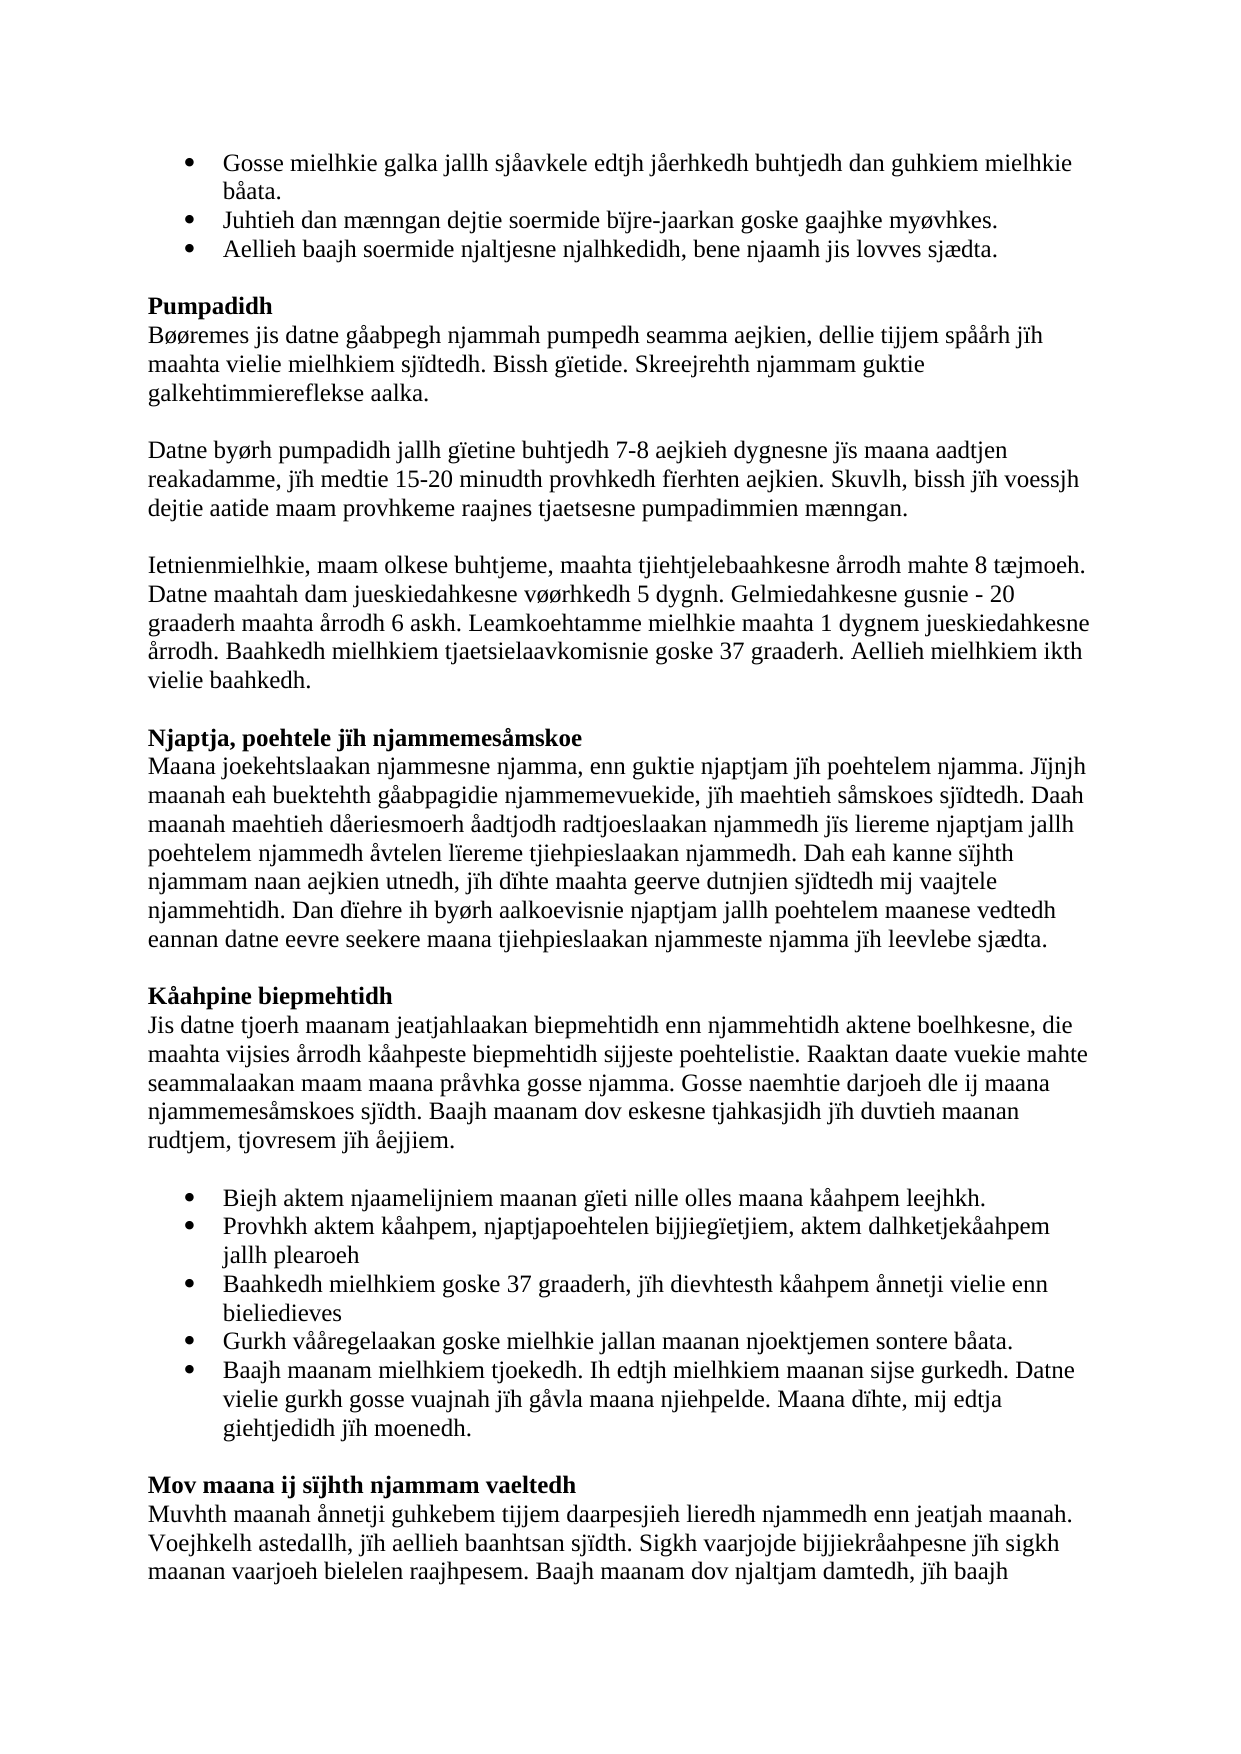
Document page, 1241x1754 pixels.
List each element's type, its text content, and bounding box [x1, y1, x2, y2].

list Provhkh aktem kåahpem, njaptjapoehtelen bijjiegïetjiem, aktem dalhketjekåahpem jallh plearoeh [185, 1211, 1093, 1269]
list Gurkh vååregelaakan goske mielhkie jallan maanan njoektjemen sontere båata. [185, 1326, 1093, 1355]
list Biejh aktem njaamelijniem maanan gïeti nille olles maana kåahpem leejhkh. [185, 1183, 1093, 1211]
text Mov maana ij sïjhth njammam vaeltedh [148, 1470, 1093, 1499]
text Muvhth maanah ånnetji guhkebem tijjem daarpesjieh lieredh njammedh enn jeatjah maanah. Voejhkelh astedallh, jïh aellieh baanhtsan sjïdth. Sigkh vaarjojde bijjiekråahpesne jïh sigkh maanan vaarjoeh bielelen raajhpesem. Baajh maanam dov njaltjam damtedh, jïh baajh [148, 1499, 1093, 1585]
text Pumpadidh [148, 291, 1093, 320]
text Njaptja, poehtele jïh njammemesåmskoe [148, 723, 1093, 751]
text Ietnienmielhkie, maam olkese buhtjeme, maahta tjiehtjelebaahkesne årrodh mahte 8 tæjmoeh. Datne maahtah dam jueskiedahkesne vøørhkedh 5 dygnh. Gelmiedahkesne gusnie - 20 graaderh maahta årrodh 6 askh. Leamkoehtamme mielhkie maahta 1 dygnem jueskiedahkesne årrodh. Baahkedh mielhkiem tjaetsielaavkomisnie goske 37 graaderh. Aellieh mielhkiem ikth vielie baahkedh. [148, 550, 1093, 694]
text Jis datne tjoerh maanam jeatjahlaakan biepmehtidh enn njammehtidh aktene boelhkesne, die maahta vijsies årrodh kåahpeste biepmehtidh sijjeste poehtelistie. Raaktan daate vuekie mahte seammalaakan maam maana pråvhka gosse njamma. Gosse naemhtie darjoeh dle ij maana njammemesåmskoes sjïdth. Baajh maanam dov eskesne tjahkasjidh jïh duvtieh maanan rudtjem, tjovresem jïh åejjiem. [148, 1010, 1093, 1154]
text Datne byørh pumpadidh jallh gïetine buhtjedh 7-8 aejkieh dygnesne jïs maana aadtjen reakadamme, jïh medtie 15-20 minudth provhkedh fïerhten aejkien. Skuvlh, bissh jïh voessjh dejtie aatide maam provhkeme raajnes tjaetsesne pumpadimmien mænngan. [148, 435, 1093, 521]
text Maana joekehtslaakan njammesne njamma, enn guktie njaptjam jïh poehtelem njamma. Jïjnjh maanah eah buektehth gåabpagidie njammemevuekide, jïh maehtieh såmskoes sjïdtedh. Daah maanah maehtieh dåeriesmoerh åadtjodh radtjoeslaakan njammedh jïs liereme njaptjam jallh poehtelem njammedh åvtelen lïereme tjiehpieslaakan njammedh. Dah eah kanne sïjhth njammam naan aejkien utnedh, jïh dïhte maahta geerve dutnjien sjïdtedh mij vaajtele njammehtidh. Dan dïehre ih byørh aalkoevisnie njaptjam jallh poehtelem maanese vedtedh eannan datne eevre seekere maana tjiehpieslaakan njammeste njamma jïh leevlebe sjædta. [148, 751, 1093, 953]
text Bøøremes jis datne gåabpegh njammah pumpedh seamma aejkien, dellie tijjem spåårh jïh maahta vielie mielhkiem sjïdtedh. Bissh gïetide. Skreejrehth njammam guktie galkehtimmiereflekse aalka. [148, 320, 1093, 406]
list Baahkedh mielhkiem goske 37 graaderh, jïh dievhtesth kåahpem ånnetji vielie enn bieliedieves [185, 1269, 1093, 1326]
list Aellieh baajh soermide njaltjesne njalhkedidh, bene njaamh jis lovves sjædta. [185, 234, 1093, 263]
list Baajh maanam mielhkiem tjoekedh. Ih edtjh mielhkiem maanan sijse gurkedh. Datne vielie gurkh gosse vuajnah jïh gåvla maana njiehpelde. Maana dïhte, mij edtja giehtjedidh jïh moenedh. [185, 1355, 1093, 1441]
list Gosse mielhkie galka jallh sjåavkele edtjh jåerhkedh buhtjedh dan guhkiem mielhkie båata. [185, 148, 1093, 205]
text Kåahpine biepmehtidh [148, 981, 1093, 1010]
list Juhtieh dan mænngan dejtie soermide bïjre-jaarkan goske gaajhke myøvhkes. [185, 205, 1093, 234]
